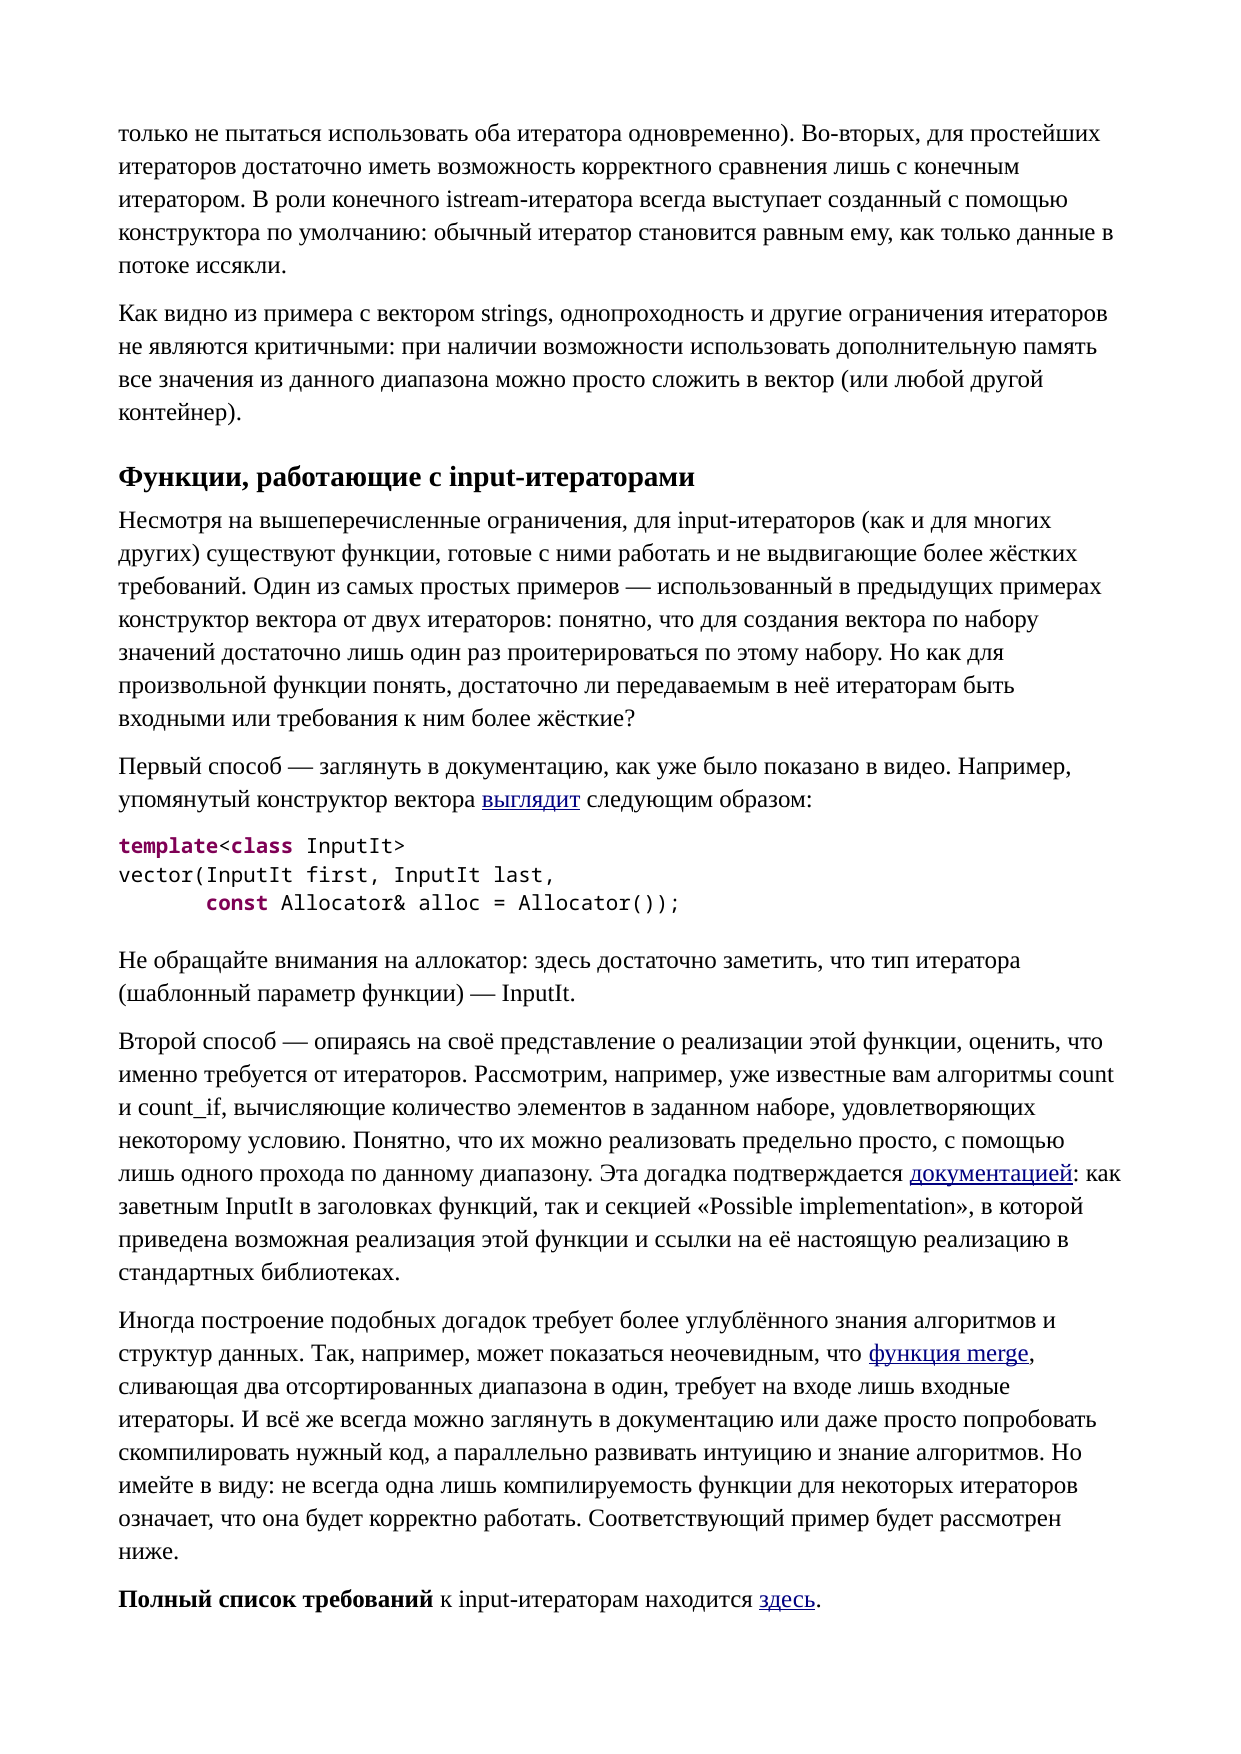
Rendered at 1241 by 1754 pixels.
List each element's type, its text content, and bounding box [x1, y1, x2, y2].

text const Allocator& alloc = Allocator()); [118, 888, 1122, 917]
text template<class InputIt> [118, 831, 1122, 860]
text Второй способ — опираясь на своё представление о реализации этой функции, оценить, что именно требуется от итераторов. Рассмотрим, например, уже известные вам алгоритмы count и count_if, вычисляющие количество элементов в заданном наборе, удовлетворяющих некоторому условию. Понятно, что их можно реализовать предельно просто, с помощью лишь одного прохода по данному диапазону. Эта догадка подтверждается документацией: как заветным InputIt в заголовках функций, так и секцией «Possible implementation», в которой приведена возможная реализация этой функции и ссылки на её настоящую реализацию в стандартных библиотеках. [118, 1026, 1122, 1286]
text Как видно из примера с вектором strings, однопроходность и другие ограничения итераторов не являются критичными: при наличии возможности использовать дополнительную память все значения из данного диапазона можно просто сложить в вектор (или любой другой контейнер). [118, 298, 1122, 426]
text Полный список требований к input-итераторам находится здесь. [118, 1584, 1122, 1612]
text vector(InputIt first, InputIt last, [118, 860, 1122, 888]
text Несмотря на вышеперечисленные ограничения, для input-итераторов (как и для многих других) существуют функции, готовые с ними работать и не выдвигающие более жёстких требований. Один из самых простых примеров — использованный в предыдущих примерах конструктор вектора от двух итераторов: понятно, что для создания вектора по набору значений достаточно лишь один раз проитерироваться по этому набору. Но как для произвольной функции понять, достаточно ли передаваемым в неё итераторам быть входными или требования к ним более жёсткие? [118, 505, 1122, 732]
subtitle Функции, работающие с input-итераторами [118, 459, 1122, 493]
text Иногда построение подобных догадок требует более углублённого знания алгоритмов и структур данных. Так, например, может показаться неочевидным, что функция merge, сливающая два отсортированных диапазона в один, требует на входе лишь входные итераторы. И всё же всегда можно заглянуть в документацию или даже просто попробовать скомпилировать нужный код, а параллельно развивать интуицию и знание алгоритмов. Но имейте в виду: не всегда одна лишь компилируемость функции для некоторых итераторов означает, что она будет корректно работать. Соответствующий пример будет рассмотрен ниже. [118, 1305, 1122, 1565]
text Первый способ — заглянуть в документацию, как уже было показано в видео. Например, упомянутый конструктор вектора выглядит следующим образом: [118, 751, 1122, 813]
text Не обращайте внимания на аллокатор: здесь достаточно заметить, что тип итератора (шаблонный параметр функции) — InputIt. [118, 946, 1122, 1007]
text только не пытаться использовать оба итератора одновременно). Во-вторых, для простейших итераторов достаточно иметь возможность корректного сравнения лишь с конечным итератором. В роли конечного istream-итератора всегда выступает созданный с помощью конструктора по умолчанию: обычный итератор становится равным ему, как только данные в потоке иссякли. [118, 118, 1122, 279]
